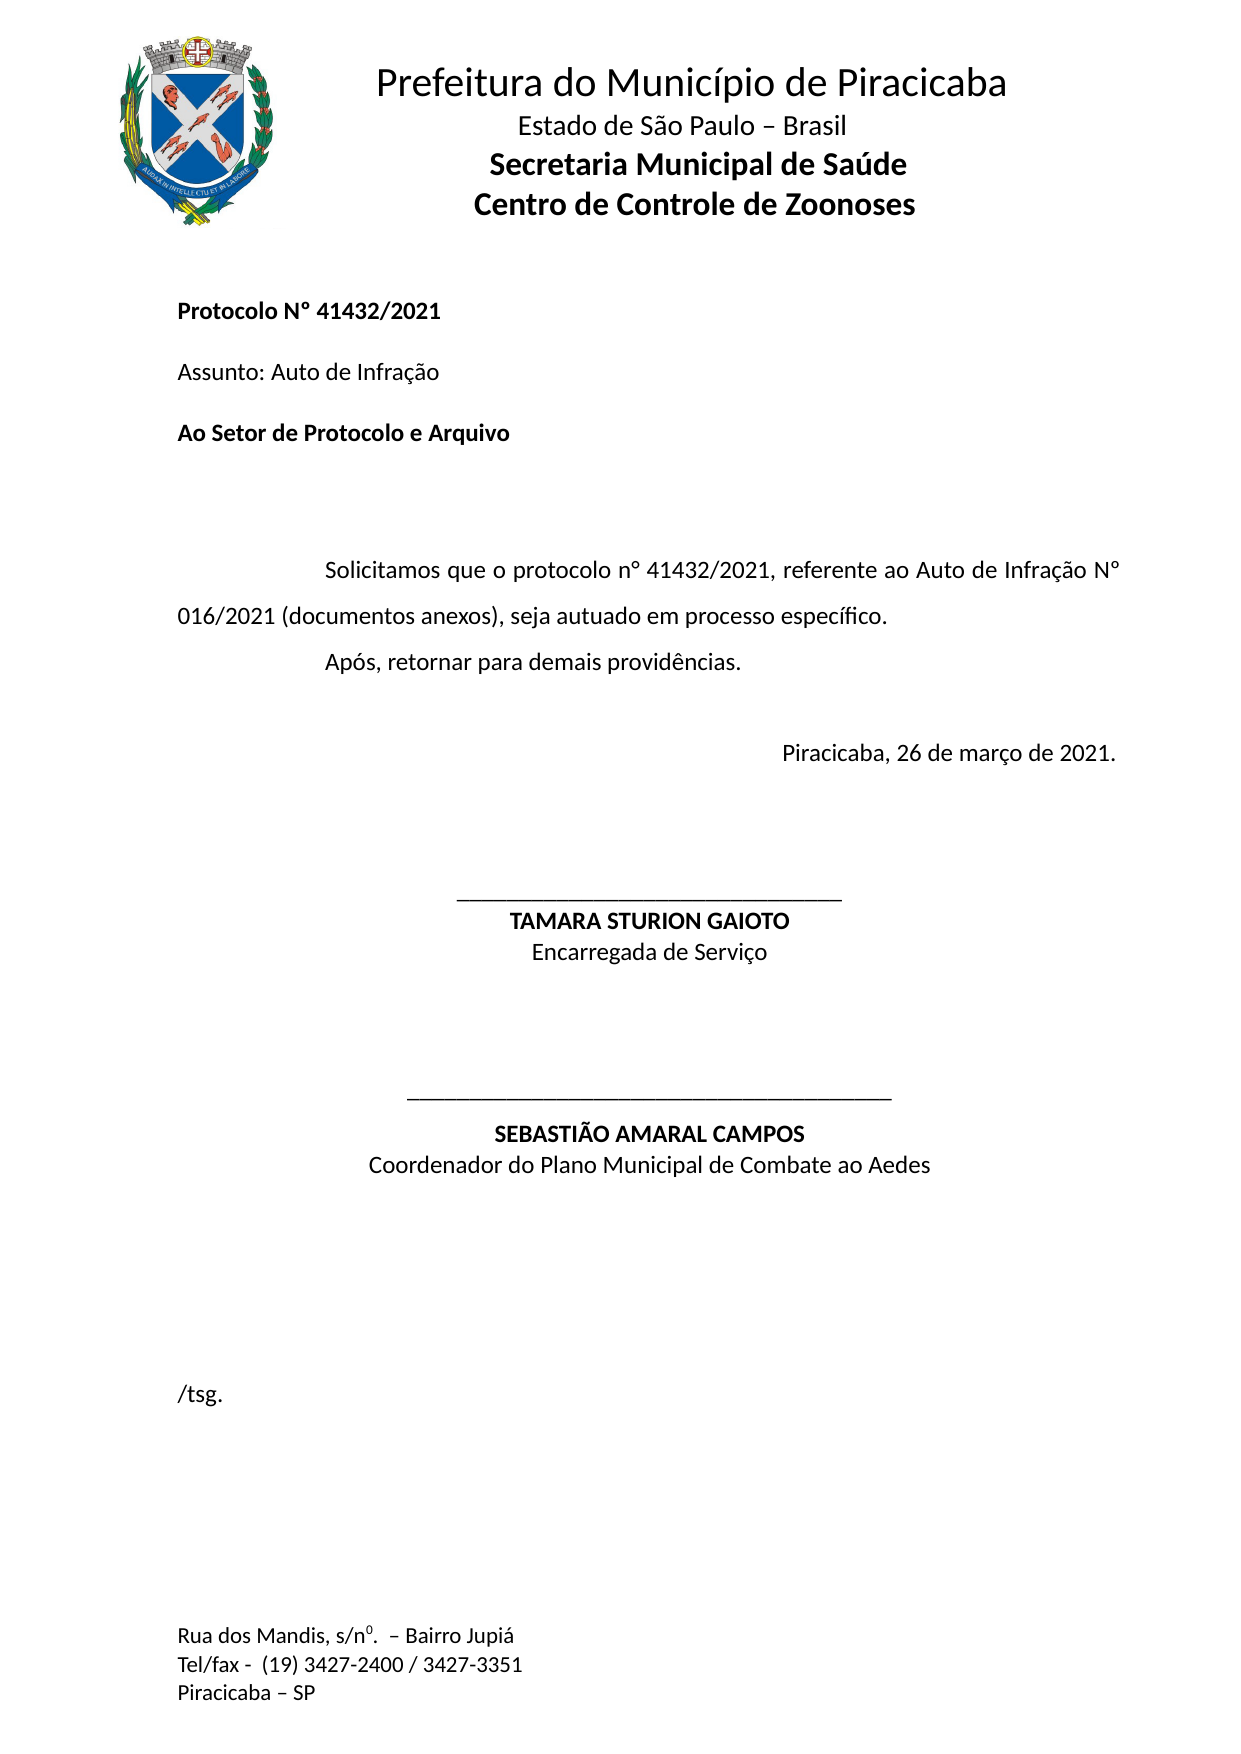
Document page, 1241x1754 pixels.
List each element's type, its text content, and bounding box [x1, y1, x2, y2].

text TAMARA STURION GAIOTO [177, 905, 1122, 936]
text SEBASTIÃO AMARAL CAMPOS [177, 1119, 1122, 1149]
text Solicitamos que o protocolo n° 41432/2021, referente ao Auto de Infração Nº 016/2021 (documentos anexos), seja autuado em processo específico. [177, 554, 1122, 631]
text Ao Setor de Protocolo e Arquivo [177, 417, 1122, 448]
text Coordenador do Plano Municipal de Combate ao Aedes [177, 1149, 1122, 1180]
text Encarregada de Serviço [177, 936, 1122, 966]
text _______________________________________ [177, 1073, 1122, 1103]
text /tsg. [177, 1378, 1122, 1408]
text Piracicaba, 26 de março de 2021. [177, 737, 1122, 768]
text Após, retornar para demais providências. [177, 646, 1122, 677]
text Assunto: Auto de Infração [177, 356, 1122, 387]
text Protocolo Nº 41432/2021 [177, 295, 1122, 326]
text _______________________________ [177, 875, 1122, 905]
